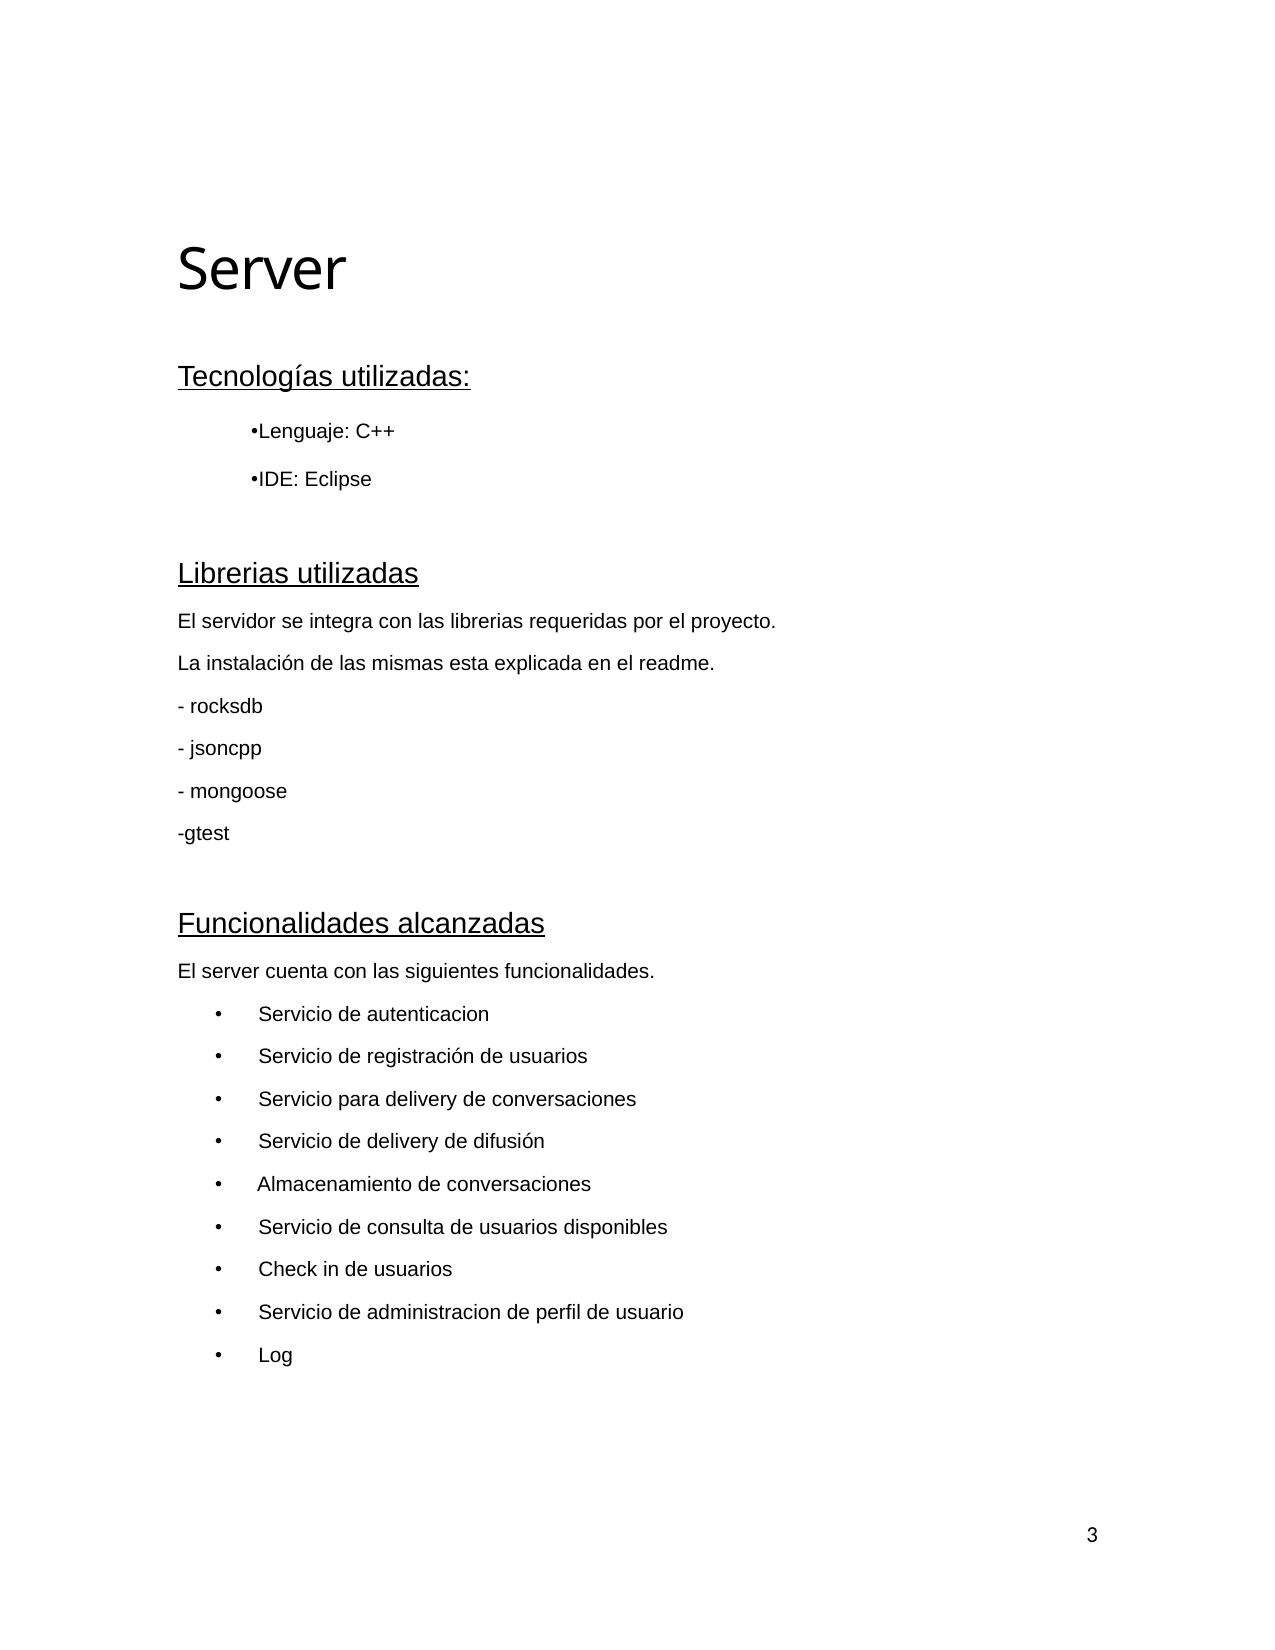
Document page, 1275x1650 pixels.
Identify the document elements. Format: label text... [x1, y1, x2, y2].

text La instalación de las mismas esta explicada en el readme. [177, 651, 1098, 675]
text Tecnologías utilizadas: [177, 359, 1098, 393]
text El servidor se integra con las librerias requeridas por el proyecto. [177, 609, 1098, 633]
list Servicio de autenticacion [215, 1002, 1098, 1026]
text - rocksdb [177, 694, 1098, 718]
list Servicio para delivery de conversaciones [215, 1087, 1098, 1111]
text -gtest [177, 821, 1098, 845]
list Lenguaje: C++ [177, 412, 1098, 443]
title Server [177, 227, 1098, 307]
list IDE: Eclipse [177, 460, 1098, 491]
list Servicio de delivery de difusión [215, 1129, 1098, 1153]
list Servicio de administracion de perfil de usuario [215, 1300, 1098, 1324]
list Almacenamiento de conversaciones [215, 1172, 1098, 1196]
text - jsoncpp [177, 736, 1098, 760]
text El server cuenta con las siguientes funcionalidades. [177, 959, 1098, 983]
list Log [215, 1342, 1098, 1366]
list Check in de usuarios [215, 1257, 1098, 1281]
text Librerias utilizadas [177, 556, 1098, 589]
list Servicio de consulta de usuarios disponibles [215, 1214, 1098, 1239]
list Servicio de registración de usuarios [215, 1044, 1098, 1068]
text - mongoose [177, 779, 1098, 803]
text Funcionalidades alcanzadas [177, 906, 1098, 940]
